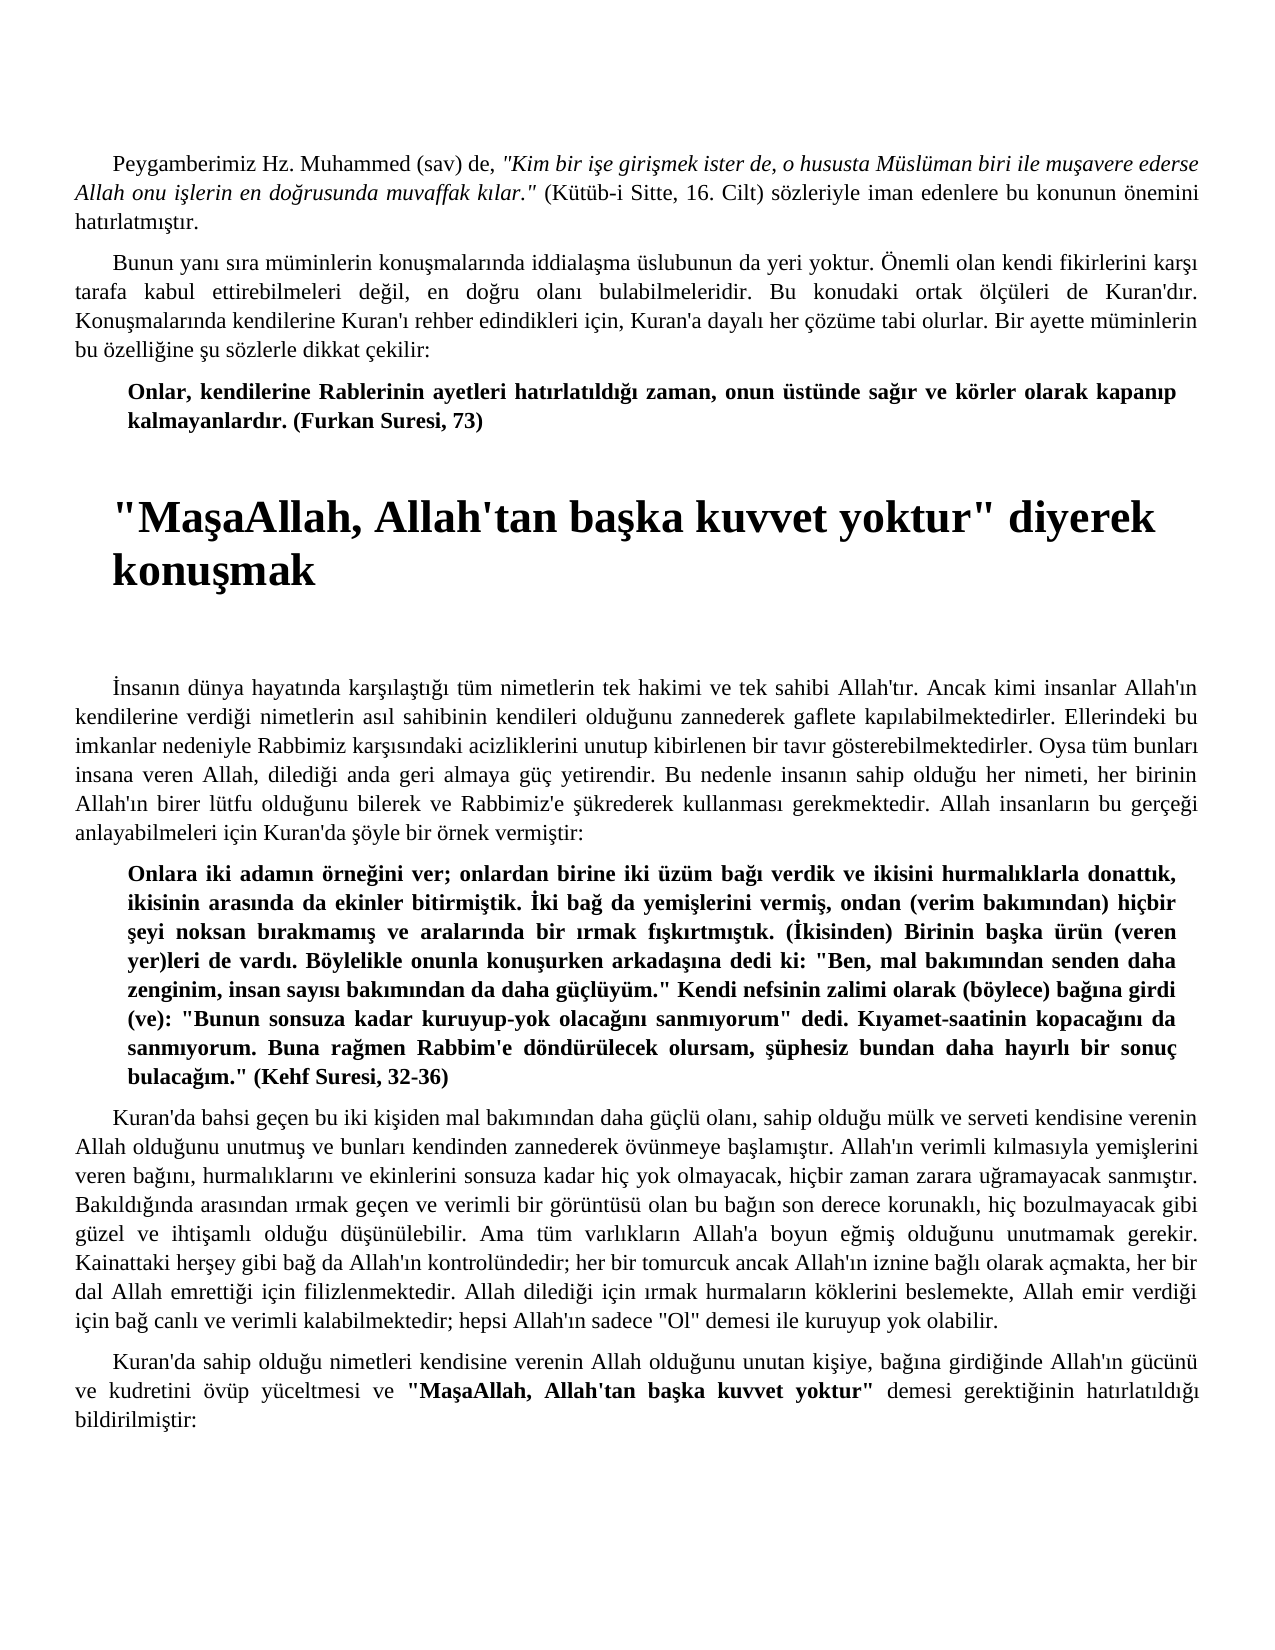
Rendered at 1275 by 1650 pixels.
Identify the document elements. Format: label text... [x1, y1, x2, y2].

text Peygamberimiz Hz. Muhammed (sav) de, "Kim bir işe girişmek ister de, o hususta Müslüman biri ile muşavere ederse Allah onu işlerin en doğrusunda muvaffak kılar." (Kütüb-i Sitte, 16. Cilt) sözleriyle iman edenlere bu konunun önemini hatırlatmıştır. [75, 150, 1200, 234]
subtitle "MaşaAllah, Allah'tan başka kuvvet yoktur" diyerek konuşmak [112, 489, 1200, 595]
text Onlar, kendilerine Rablerinin ayetleri hatırlatıldığı zaman, onun üstünde sağır ve körler olarak kapanıp kalmayanlardır. (Furkan Suresi, 73) [127, 378, 1177, 433]
text Onlara iki adamın örneğini ver; onlardan birine iki üzüm bağı verdik ve ikisini hurmalıklarla donattık, ikisinin arasında da ekinler bitirmiştik. İki bağ da yemişlerini vermiş, ondan (verim bakımından) hiçbir şeyi noksan bırakmamış ve aralarında bir ırmak fışkırtmıştık. (İkisinden) Birinin başka ürün (veren yer)leri de vardı. Böylelikle onunla konuşurken arkadaşına dedi ki: "Ben, mal bakımından senden daha zenginim, insan sayısı bakımından da daha güçlüyüm." Kendi nefsinin zalimi olarak (böylece) bağına girdi (ve): "Bunun sonsuza kadar kuruyup-yok olacağını sanmıyorum" dedi. Kıyamet-saatinin kopacağını da sanmıyorum. Buna rağmen Rabbim'e döndürülecek olursam, şüphesiz bundan daha hayırlı bir sonuç bulacağım." (Kehf Suresi, 32-36) [127, 860, 1177, 1089]
text Kuran'da bahsi geçen bu iki kişiden mal bakımından daha güçlü olanı, sahip olduğu mülk ve serveti kendisine verenin Allah olduğunu unutmuş ve bunları kendinden zannederek övünmeye başlamıştır. Allah'ın verimli kılmasıyla yemişlerini veren bağını, hurmalıklarını ve ekinlerini sonsuza kadar hiç yok olmayacak, hiçbir zaman zarara uğramayacak sanmıştır. Bakıldığında arasından ırmak geçen ve verimli bir görüntüsü olan bu bağın son derece korunaklı, hiç bozulmayacak gibi güzel ve ihtişamlı olduğu düşünülebilir. Ama tüm varlıkların Allah'a boyun eğmiş olduğunu unutmamak gerekir. Kainattaki herşey gibi bağ da Allah'ın kontrolündedir; her bir tomurcuk ancak Allah'ın iznine bağlı olarak açmakta, her bir dal Allah emrettiği için filizlenmektedir. Allah dilediği için ırmak hurmaların köklerini beslemekte, Allah emir verdiği için bağ canlı ve verimli kalabilmektedir; hepsi Allah'ın sadece "Ol" demesi ile kuruyup yok olabilir. [75, 1104, 1200, 1333]
text Bunun yanı sıra müminlerin konuşmalarında iddialaşma üslubunun da yeri yoktur. Önemli olan kendi fikirlerini karşı tarafa kabul ettirebilmeleri değil, en doğru olanı bulabilmeleridir. Bu konudaki ortak ölçüleri de Kuran'dır. Konuşmalarında kendilerine Kuran'ı rehber edindikleri için, Kuran'a dayalı her çözüme tabi olurlar. Bir ayette müminlerin bu özelliğine şu sözlerle dikkat çekilir: [75, 249, 1200, 363]
text İnsanın dünya hayatında karşılaştığı tüm nimetlerin tek hakimi ve tek sahibi Allah'tır. Ancak kimi insanlar Allah'ın kendilerine verdiği nimetlerin asıl sahibinin kendileri olduğunu zannederek gaflete kapılabilmektedirler. Ellerindeki bu imkanlar nedeniyle Rabbimiz karşısındaki acizliklerini unutup kibirlenen bir tavır gösterebilmektedirler. Oysa tüm bunları insana veren Allah, dilediği anda geri almaya güç yetirendir. Bu nedenle insanın sahip olduğu her nimeti, her birinin Allah'ın birer lütfu olduğunu bilerek ve Rabbimiz'e şükrederek kullanması gerekmektedir. Allah insanların bu gerçeği anlayabilmeleri için Kuran'da şöyle bir örnek vermiştir: [75, 674, 1200, 845]
text Kuran'da sahip olduğu nimetleri kendisine verenin Allah olduğunu unutan kişiye, bağına girdiğinde Allah'ın gücünü ve kudretini övüp yüceltmesi ve "MaşaAllah, Allah'tan başka kuvvet yoktur" demesi gerektiğinin hatırlatıldığı bildirilmiştir: [75, 1348, 1200, 1433]
